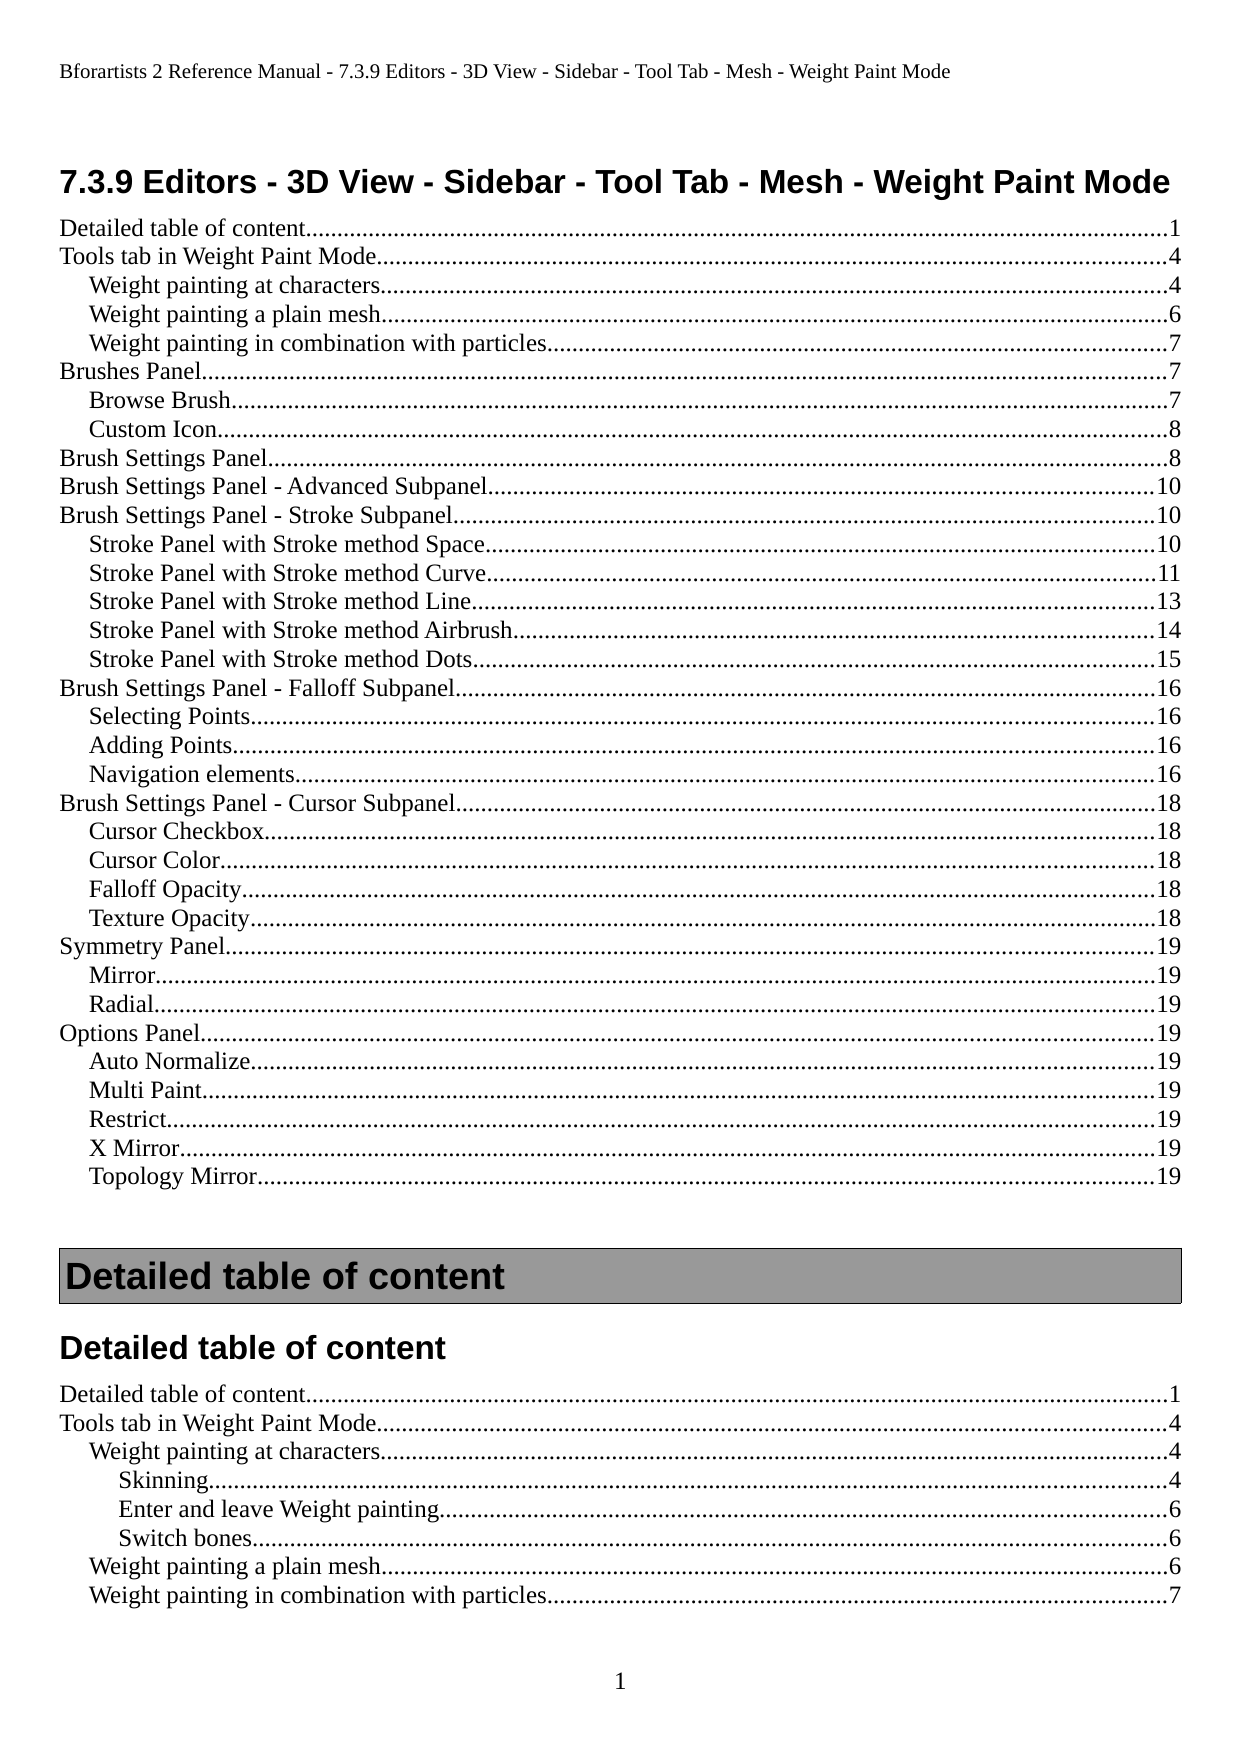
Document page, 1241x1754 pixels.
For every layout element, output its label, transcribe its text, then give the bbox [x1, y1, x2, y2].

subtitle 7.3.9 Editors - 3D View - Sidebar - Tool Tab - Mesh - Weight Paint Mode [59, 162, 1181, 200]
text Topology Mirror 19 [88, 1161, 1181, 1190]
text X Mirror 19 [88, 1133, 1181, 1161]
text Stroke Panel with Stroke method Airbrush 14 [88, 615, 1181, 644]
text Custom Icon 8 [88, 414, 1181, 443]
text Radial 19 [88, 989, 1181, 1018]
text Skinning 4 [118, 1465, 1181, 1494]
text Browse Brush 7 [88, 385, 1181, 414]
text Enter and leave Weight painting 6 [118, 1494, 1181, 1523]
text Weight painting in combination with particles 7 [88, 328, 1181, 356]
text Brush Settings Panel - Cursor Subpanel 18 [59, 788, 1181, 816]
text Tools tab in Weight Paint Mode 4 [59, 1408, 1181, 1436]
text Tools tab in Weight Paint Mode 4 [59, 241, 1181, 270]
text Detailed table of content 1 [59, 213, 1181, 241]
text Brushes Panel 7 [59, 356, 1181, 385]
text Weight painting at characters 4 [88, 270, 1181, 299]
text Stroke Panel with Stroke method Dots 15 [88, 644, 1181, 673]
text Options Panel 19 [59, 1018, 1181, 1046]
text Restrict 19 [88, 1104, 1181, 1133]
text Navigation elements 16 [88, 759, 1181, 788]
text Weight painting at characters 4 [88, 1436, 1181, 1465]
table_header Detailed table of content [60, 1249, 1181, 1303]
text Detailed table of content 1 [59, 1379, 1181, 1408]
text Adding Points 16 [88, 730, 1181, 759]
text Stroke Panel with Stroke method Line 13 [88, 586, 1181, 615]
text Symmetry Panel 19 [59, 931, 1181, 960]
text Switch bones 6 [118, 1523, 1181, 1551]
text Falloff Opacity 18 [88, 874, 1181, 903]
text Brush Settings Panel - Advanced Subpanel 10 [59, 471, 1181, 500]
text Auto Normalize 19 [88, 1046, 1181, 1075]
text Multi Paint 19 [88, 1075, 1181, 1104]
text Stroke Panel with Stroke method Curve 11 [88, 558, 1181, 586]
text Weight painting a plain mesh 6 [88, 1551, 1181, 1580]
text Selecting Points 16 [88, 701, 1181, 730]
text Stroke Panel with Stroke method Space 10 [88, 529, 1181, 558]
text Weight painting a plain mesh 6 [88, 299, 1181, 328]
text Brush Settings Panel 8 [59, 443, 1181, 471]
subtitle Detailed table of content [59, 1328, 1181, 1366]
text Texture Opacity 18 [88, 903, 1181, 931]
text Cursor Checkbox 18 [88, 816, 1181, 845]
text Brush Settings Panel - Stroke Subpanel 10 [59, 500, 1181, 529]
text Weight painting in combination with particles 7 [88, 1580, 1181, 1609]
text Brush Settings Panel - Falloff Subpanel 16 [59, 673, 1181, 701]
text Mirror 19 [88, 960, 1181, 989]
text Cursor Color 18 [88, 845, 1181, 874]
